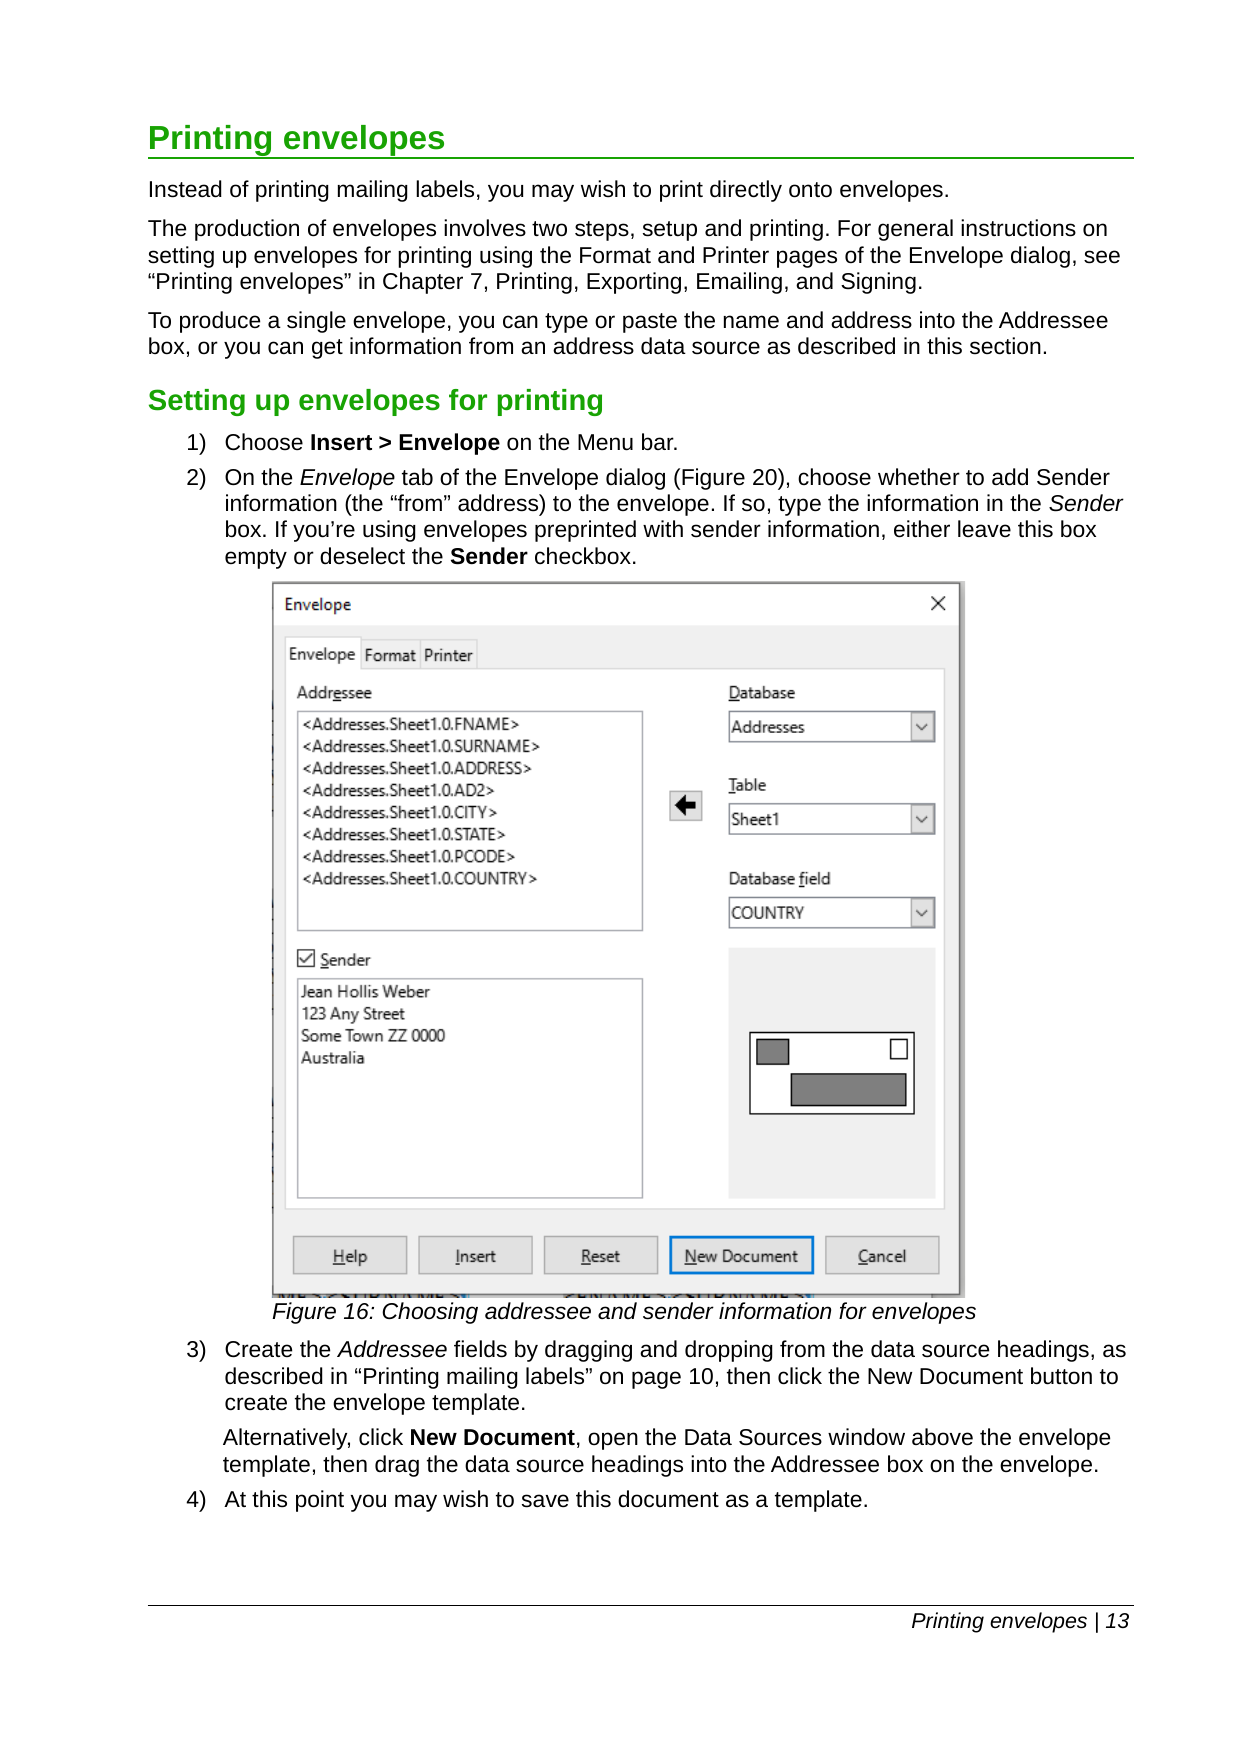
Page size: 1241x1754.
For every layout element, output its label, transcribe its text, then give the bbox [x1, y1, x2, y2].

list Create the Addressee fields by dragging and dropping from the data source headings, as described in “Printing mailing labels” on page 10, then click the New Document button to create the envelope template. [207, 1336, 1134, 1415]
text Figure 16: Choosing addressee and sender information for envelopes [272, 581, 1010, 1324]
subtitle Setting up envelopes for printing [148, 383, 1134, 417]
text To produce a single envelope, you can type or paste the name and address into the Addressee box, or you can get information from an address data source as described in this section. [148, 307, 1134, 359]
text The production of envelopes involves two steps, setup and printing. For general instructions on setting up envelopes for printing using the Format and Printer pages of the Envelope dialog, see “Printing envelopes” in Chapter 7, Printing, Exporting, Emailing, and Signing. [148, 215, 1134, 294]
list Choose Insert > Envelope on the Menu bar. [207, 428, 1134, 455]
list At this point you may wish to save this document as a template. [207, 1486, 1134, 1512]
list Alternatively, click New Document, open the Data Sources window above the envelope template, then drag the data source headings into the Addressee box on the envelope. [189, 1424, 1134, 1477]
text Instead of printing mailing labels, you may wish to print directly onto envelopes. [148, 176, 1134, 203]
list On the Envelope tab of the Envelope dialog (Figure 20), choose whether to add Sender information (the “from” address) to the envelope. If so, type the information in the Sender box. If you’re using envelopes preprinted with sender information, either leave this box empty or deselect the Sender checkbox. [207, 464, 1134, 569]
subtitle Printing envelopes [148, 118, 1134, 157]
picture [271, 581, 966, 1298]
